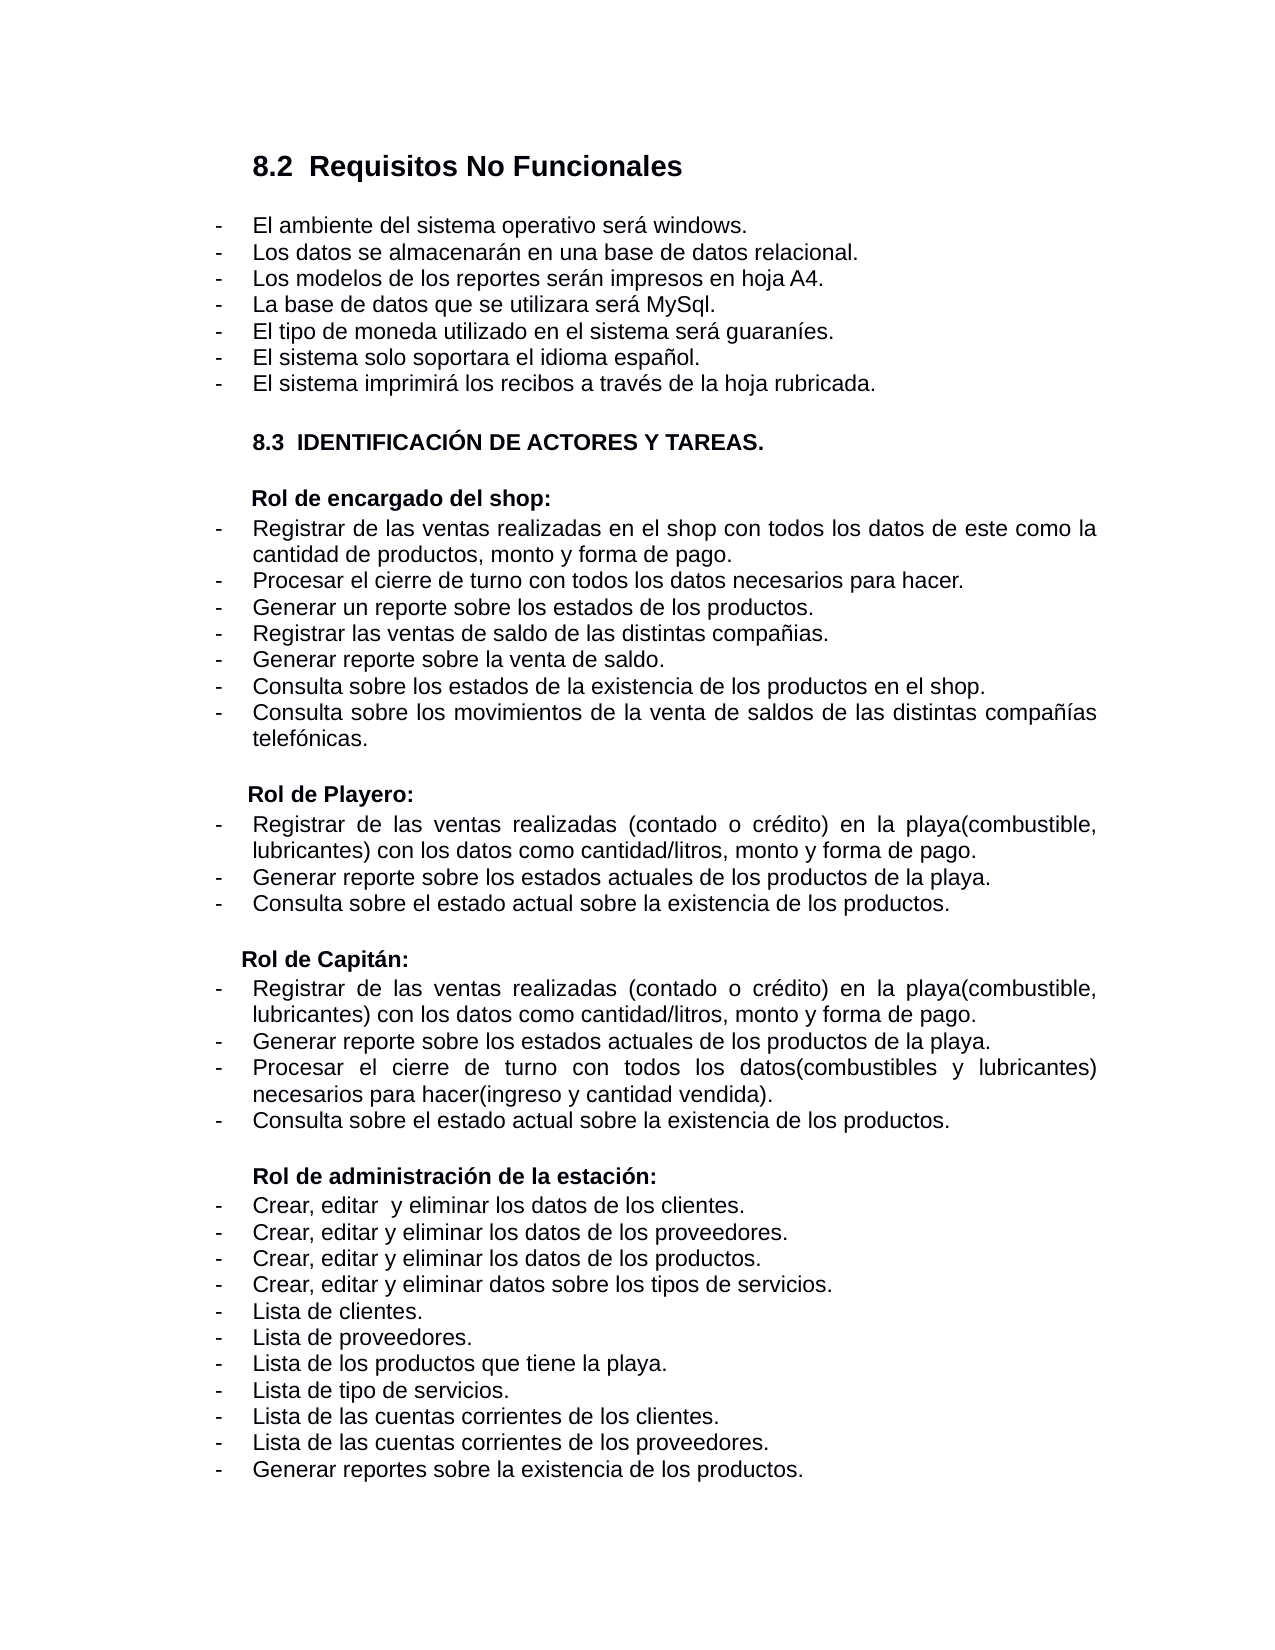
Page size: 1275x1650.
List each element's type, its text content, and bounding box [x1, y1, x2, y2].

list Consulta sobre los movimientos de la venta de saldos de las distintas compañías telefónicas. [215, 697, 1098, 752]
list Crear, editar y eliminar los datos de los proveedores. [215, 1217, 1098, 1243]
text Rol de Capitán: [177, 944, 1098, 972]
list Generar reporte sobre los estados actuales de los productos de la playa. [215, 1026, 1098, 1053]
list Registrar de las ventas realizadas (contado o crédito) en la playa(combustible, lubricantes) con los datos como cantidad/litros, monto y forma de pago. [215, 811, 1098, 862]
list Procesar el cierre de turno con todos los datos necesarios para hacer. [215, 566, 1098, 592]
list Generar reporte sobre la venta de saldo. [215, 645, 1098, 671]
list Lista de las cuentas corrientes de los proveedores. [215, 1428, 1098, 1454]
list El ambiente del sistema operativo será windows. [215, 212, 1098, 237]
list Crear, editar y eliminar los datos de los clientes. [215, 1192, 1098, 1217]
text 8.2 Requisitos No Funcionales [177, 149, 1098, 183]
list El sistema imprimirá los recibos a través de la hoja rubricada. [215, 369, 1098, 397]
list Crear, editar y eliminar datos sobre los tipos de servicios. [215, 1270, 1098, 1296]
list Registrar de las ventas realizadas en el shop con todos los datos de este como la cantidad de productos, monto y forma de pago. [215, 515, 1098, 566]
list El tipo de moneda utilizado en el sistema será guaraníes. [215, 316, 1098, 342]
list Los modelos de los reportes serán impresos en hoja A4. [215, 263, 1098, 290]
text Rol de administración de la estación: [177, 1161, 1098, 1189]
list El sistema solo soportara el idioma español. [215, 342, 1098, 369]
list Crear, editar y eliminar los datos de los productos. [215, 1243, 1098, 1270]
list Lista de proveedores. [215, 1322, 1098, 1349]
list Generar un reporte sobre los estados de los productos. [215, 592, 1098, 618]
list Lista de tipo de servicios. [215, 1375, 1098, 1401]
list Lista de clientes. [215, 1296, 1098, 1322]
text 8.3 IDENTIFICACIÓN DE ACTORES Y TAREAS. [252, 429, 1098, 456]
list Consulta sobre el estado actual sobre la existencia de los productos. [215, 1105, 1098, 1133]
list Lista de los productos que tiene la playa. [215, 1349, 1098, 1375]
list Lista de las cuentas corrientes de los clientes. [215, 1401, 1098, 1428]
list Registrar las ventas de saldo de las distintas compañias. [215, 618, 1098, 645]
list Los datos se almacenarán en una base de datos relacional. [215, 237, 1098, 263]
list Procesar el cierre de turno con todos los datos(combustibles y lubricantes) necesarios para hacer(ingreso y cantidad vendida). [215, 1053, 1098, 1105]
list Consulta sobre el estado actual sobre la existencia de los productos. [215, 888, 1098, 916]
list Consulta sobre los estados de la existencia de los productos en el shop. [215, 671, 1098, 697]
list Generar reporte sobre los estados actuales de los productos de la playa. [215, 862, 1098, 888]
list Generar reportes sobre la existencia de los productos. [215, 1454, 1098, 1482]
list La base de datos que se utilizara será MySql. [215, 290, 1098, 316]
text Rol de Playero: [177, 780, 1098, 808]
list Registrar de las ventas realizadas (contado o crédito) en la playa(combustible, lubricantes) con los datos como cantidad/litros, monto y forma de pago. [215, 975, 1098, 1026]
text Rol de encargado del shop: [251, 483, 1098, 512]
